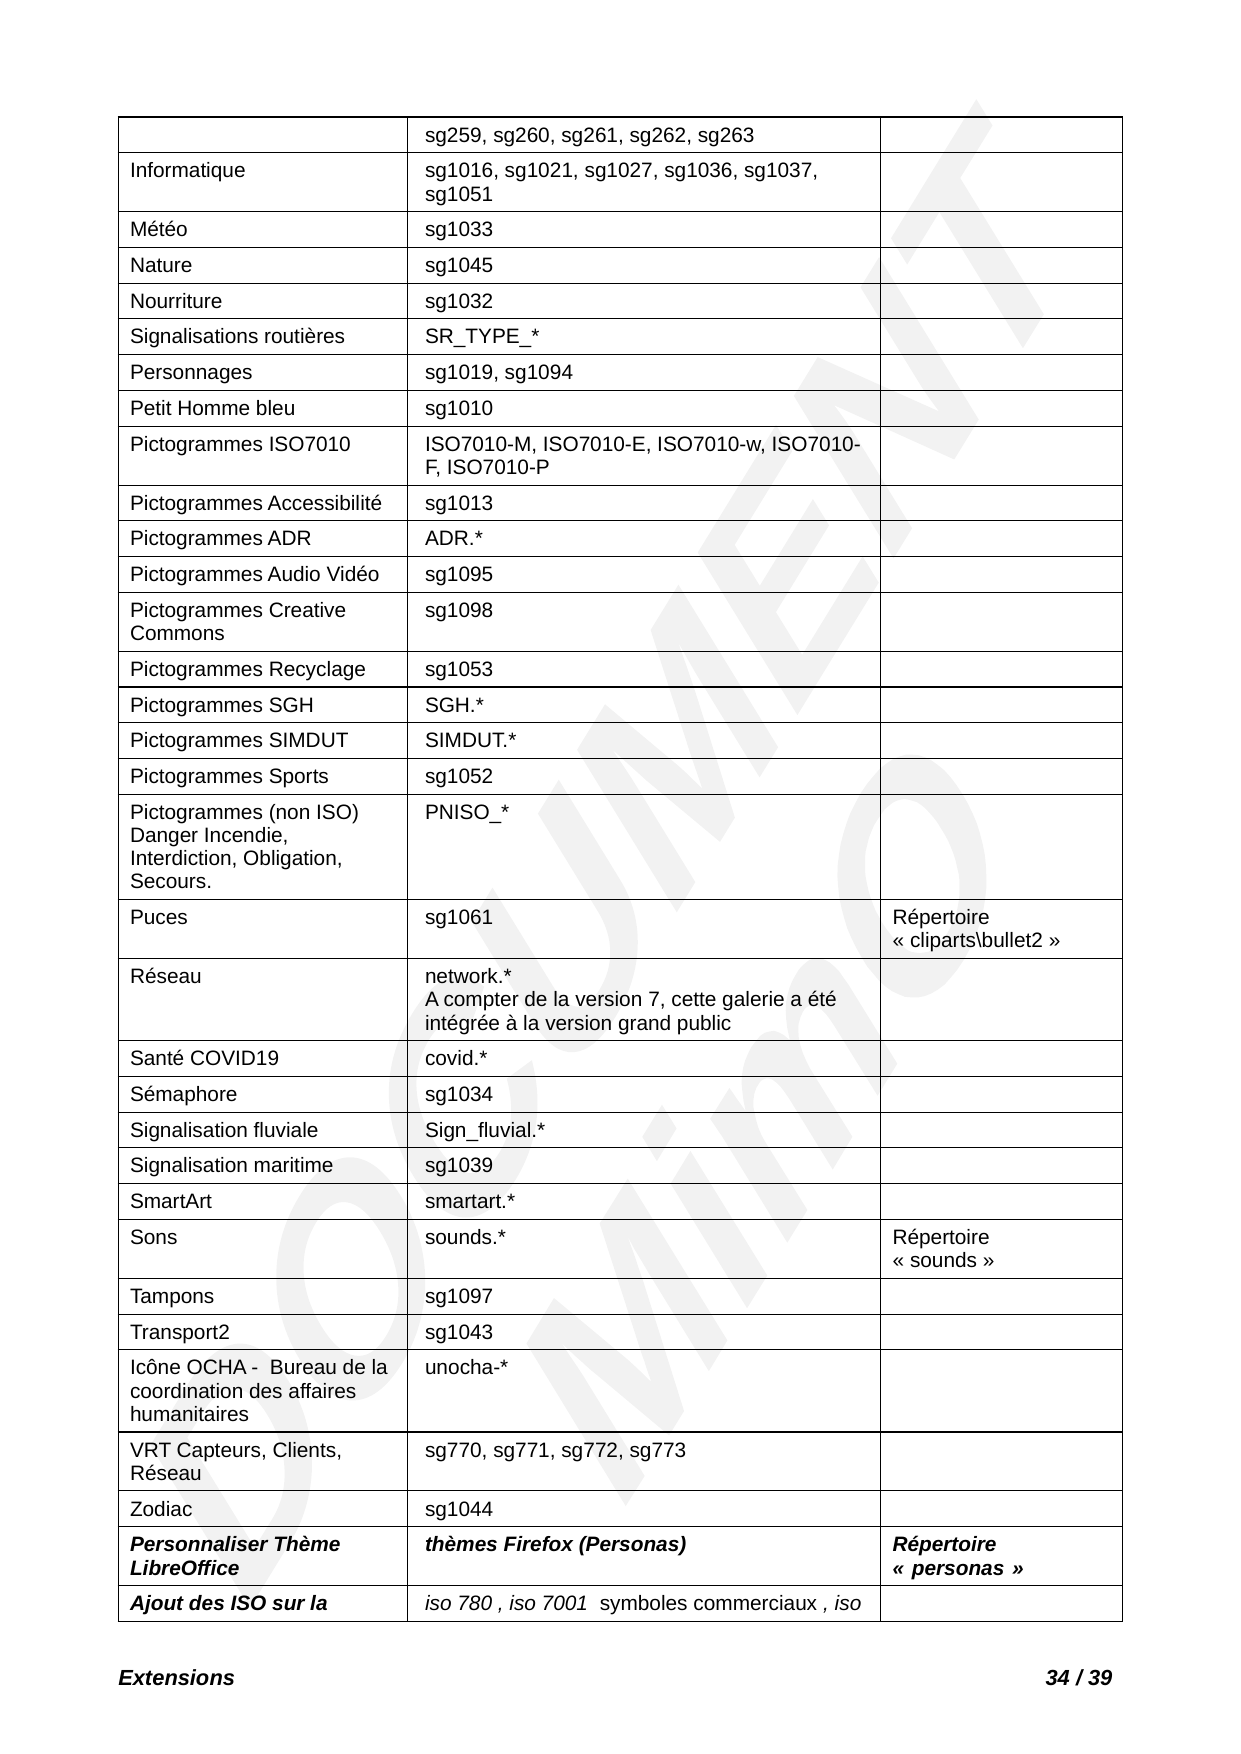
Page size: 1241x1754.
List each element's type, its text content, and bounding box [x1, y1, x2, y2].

table_cell sg1039 [408, 1148, 880, 1183]
table_cell [881, 688, 1122, 722]
table_cell [881, 248, 1122, 283]
table_cell Pictogrammes ADR [119, 521, 407, 556]
table_cell [881, 959, 1122, 1040]
table_cell Tampons [119, 1279, 407, 1313]
table_cell [881, 1184, 1122, 1219]
table_cell [881, 355, 1122, 390]
table_cell sg1013 [408, 486, 880, 520]
table_cell Pictogrammes SIMDUT [119, 723, 407, 758]
table_cell Zodiac [119, 1491, 407, 1526]
table_cell thèmes Firefox (Personas) [408, 1527, 880, 1585]
table_cell [881, 1113, 1122, 1147]
table_cell sg1044 [408, 1491, 880, 1526]
table_cell [881, 1041, 1122, 1076]
table_cell unocha-* [408, 1350, 880, 1431]
table_cell Sign_fluvial.* [408, 1113, 880, 1147]
table_cell Répertoire « personas » [881, 1527, 1122, 1585]
table_cell SR_TYPE_* [408, 319, 880, 354]
table_cell [881, 118, 1122, 152]
table_cell [881, 1315, 1122, 1349]
table_cell Sémaphore [119, 1077, 407, 1112]
table_cell [881, 391, 1122, 426]
table_cell ADR.* [408, 521, 880, 556]
table_cell [881, 486, 1122, 520]
table_cell Nourriture [119, 284, 407, 318]
table_cell Petit Homme bleu [119, 391, 407, 426]
table_cell Répertoire « sounds » [881, 1220, 1122, 1278]
table_cell Puces [119, 900, 407, 958]
table_cell covid.* [408, 1041, 880, 1076]
table_cell [881, 1586, 1122, 1621]
table_cell SGH.* [408, 688, 880, 722]
table_cell [881, 557, 1122, 592]
table_cell [881, 593, 1122, 651]
table_cell [881, 284, 1122, 318]
table_cell Pictogrammes Recyclage [119, 652, 407, 686]
table_cell Nature [119, 248, 407, 283]
table_cell sg1053 [408, 652, 880, 686]
table_cell sg1034 [408, 1077, 880, 1112]
table_cell VRT Capteurs, Clients, Réseau [119, 1433, 407, 1490]
table_cell Pictogrammes Audio Vidéo [119, 557, 407, 592]
table_cell Signalisation fluviale [119, 1113, 407, 1147]
table_cell [881, 1279, 1122, 1313]
table_cell SmartArt [119, 1184, 407, 1219]
table_cell [881, 1491, 1122, 1526]
table_cell Ajout des ISO sur la [119, 1586, 407, 1621]
table_cell sg1045 [408, 248, 880, 283]
table_cell iso 780 , iso 7001 symboles commerciaux , iso [408, 1586, 880, 1621]
table_cell [881, 319, 1122, 354]
table_cell [881, 521, 1122, 556]
table_cell [119, 118, 407, 152]
table_cell Pictogrammes Sports [119, 759, 407, 793]
table_cell sg1052 [408, 759, 880, 793]
table_cell Signalisation maritime [119, 1148, 407, 1183]
table_cell Pictogrammes (non ISO) Danger Incendie, Interdiction, Obligation, Secours. [119, 795, 407, 899]
table_cell [881, 153, 1122, 211]
table_cell Personnages [119, 355, 407, 390]
table_cell sg1033 [408, 212, 880, 247]
table_cell Transport2 [119, 1315, 407, 1349]
table_cell Pictogrammes ISO7010 [119, 427, 407, 484]
table_cell [881, 212, 1122, 247]
table_cell [881, 1350, 1122, 1431]
table_cell sg1097 [408, 1279, 880, 1313]
table_cell Répertoire « cliparts\bullet2 » [881, 900, 1122, 958]
table_cell sg1043 [408, 1315, 880, 1349]
table_cell Personnaliser Thème LibreOffice [119, 1527, 407, 1585]
table_cell [881, 652, 1122, 686]
table_cell [881, 759, 1122, 793]
table_cell Pictogrammes Creative Commons [119, 593, 407, 651]
table_cell Sons [119, 1220, 407, 1278]
table_cell [881, 795, 1122, 899]
table_cell Météo [119, 212, 407, 247]
table_cell Informatique [119, 153, 407, 211]
table_cell sg1016, sg1021, sg1027, sg1036, sg1037, sg1051 [408, 153, 880, 211]
table_cell [881, 427, 1122, 484]
table_cell PNISO_* [408, 795, 880, 899]
table_cell Réseau [119, 959, 407, 1040]
table_cell ISO7010-M, ISO7010-E, ISO7010-w, ISO7010-F, ISO7010-P [408, 427, 880, 484]
table_cell sg770, sg771, sg772, sg773 [408, 1433, 880, 1490]
table_cell sg1019, sg1094 [408, 355, 880, 390]
table_cell sg1061 [408, 900, 880, 958]
table_cell sg1098 [408, 593, 880, 651]
table_cell SIMDUT.* [408, 723, 880, 758]
table_cell [881, 1077, 1122, 1112]
table_cell [881, 1148, 1122, 1183]
table_cell Pictogrammes Accessibilité [119, 486, 407, 520]
table_cell sg1095 [408, 557, 880, 592]
table_cell [881, 723, 1122, 758]
table_cell smartart.* [408, 1184, 880, 1219]
table_cell Signalisations routières [119, 319, 407, 354]
table_cell sounds.* [408, 1220, 880, 1278]
table_cell Santé COVID19 [119, 1041, 407, 1076]
table_cell sg1032 [408, 284, 880, 318]
table_cell Pictogrammes SGH [119, 688, 407, 722]
table_cell [881, 1433, 1122, 1490]
table_cell sg1010 [408, 391, 880, 426]
table_cell network.* A compter de la version 7, cette galerie a été intégrée à la version grand public [408, 959, 880, 1040]
table_cell Icône OCHA - Bureau de la coordination des affaires humanitaires [119, 1350, 407, 1431]
table_cell sg259, sg260, sg261, sg262, sg263 [408, 118, 880, 152]
